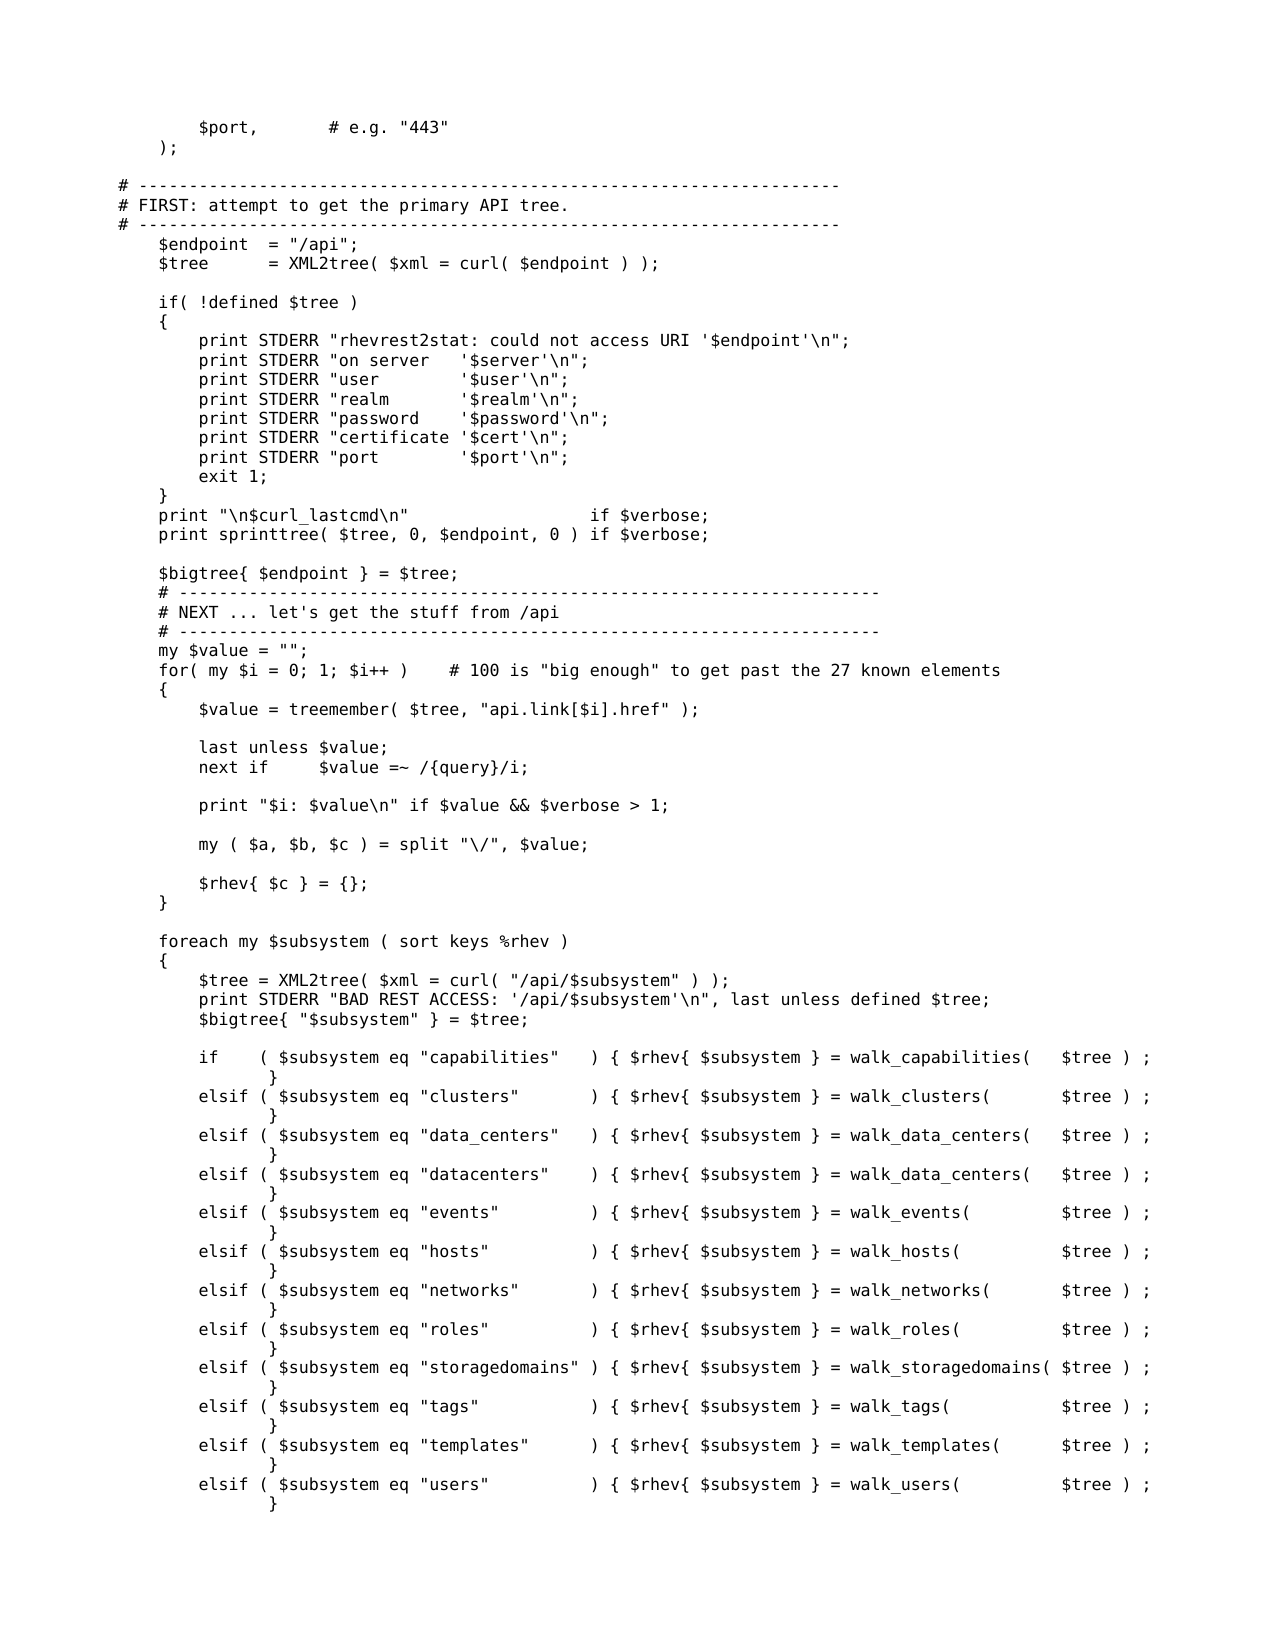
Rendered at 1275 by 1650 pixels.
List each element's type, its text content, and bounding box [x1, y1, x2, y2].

text elsif ( $subsystem eq "events" ) { $rhev{ $subsystem } = walk_events( $tree ) ; } [118, 1203, 1157, 1242]
text if ( $subsystem eq "capabilities" ) { $rhev{ $subsystem } = walk_capabilities( $tree ) ; } [118, 1048, 1157, 1087]
text { [118, 680, 1157, 699]
text my ( $a, $b, $c ) = split "\/", $value; [118, 835, 1157, 854]
text print STDERR "rhevrest2stat: could not access URI '$endpoint'\n"; [118, 331, 1157, 351]
text my $value = ""; [118, 641, 1157, 661]
text ); [118, 137, 1157, 157]
text last unless $value; [118, 738, 1157, 757]
text # NEXT ... let's get the stuff from /api [118, 602, 1157, 622]
text if( !defined $tree ) [118, 292, 1157, 312]
text # ---------------------------------------------------------------------- [118, 215, 1157, 234]
text print STDERR "password '$password'\n"; [118, 409, 1157, 428]
text elsif ( $subsystem eq "datacenters" ) { $rhev{ $subsystem } = walk_data_centers( $tree ) ; } [118, 1164, 1157, 1203]
text # FIRST: attempt to get the primary API tree. [118, 196, 1157, 215]
text elsif ( $subsystem eq "networks" ) { $rhev{ $subsystem } = walk_networks( $tree ) ; } [118, 1281, 1157, 1319]
text $tree = XML2tree( $xml = curl( $endpoint ) ); [118, 254, 1157, 273]
text $endpoint = "/api"; [118, 234, 1157, 254]
text elsif ( $subsystem eq "data_centers" ) { $rhev{ $subsystem } = walk_data_centers( $tree ) ; } [118, 1126, 1157, 1164]
text } [118, 893, 1157, 912]
text print STDERR "BAD REST ACCESS: '/api/$subsystem'\n", last unless defined $tree; [118, 990, 1157, 1009]
text elsif ( $subsystem eq "templates" ) { $rhev{ $subsystem } = walk_templates( $tree ) ; } [118, 1436, 1157, 1474]
text $bigtree{ $endpoint } = $tree; [118, 564, 1157, 583]
text elsif ( $subsystem eq "clusters" ) { $rhev{ $subsystem } = walk_clusters( $tree ) ; } [118, 1087, 1157, 1126]
text print "$i: $value\n" if $value && $verbose > 1; [118, 796, 1157, 816]
text elsif ( $subsystem eq "storagedomains" ) { $rhev{ $subsystem } = walk_storagedomains( $tree ) ; } [118, 1358, 1157, 1397]
text } [118, 486, 1157, 506]
text exit 1; [118, 467, 1157, 486]
text # ---------------------------------------------------------------------- [118, 622, 1157, 641]
text elsif ( $subsystem eq "hosts" ) { $rhev{ $subsystem } = walk_hosts( $tree ) ; } [118, 1242, 1157, 1281]
text elsif ( $subsystem eq "users" ) { $rhev{ $subsystem } = walk_users( $tree ) ; } [118, 1474, 1157, 1513]
text print "\n$curl_lastcmd\n" if $verbose; [118, 506, 1157, 525]
text $rhev{ $c } = {}; [118, 874, 1157, 893]
text elsif ( $subsystem eq "roles" ) { $rhev{ $subsystem } = walk_roles( $tree ) ; } [118, 1319, 1157, 1358]
text $value = treemember( $tree, "api.link[$i].href" ); [118, 699, 1157, 719]
text print STDERR "on server '$server'\n"; [118, 351, 1157, 370]
text next if $value =~ /{query}/i; [118, 757, 1157, 777]
text for( my $i = 0; 1; $i++ ) # 100 is "big enough" to get past the 27 known elements [118, 661, 1157, 680]
text elsif ( $subsystem eq "tags" ) { $rhev{ $subsystem } = walk_tags( $tree ) ; } [118, 1397, 1157, 1436]
text { [118, 951, 1157, 971]
text $bigtree{ "$subsystem" } = $tree; [118, 1009, 1157, 1029]
text print STDERR "port '$port'\n"; [118, 447, 1157, 467]
text $port, # e.g. "443" [118, 118, 1157, 137]
text $tree = XML2tree( $xml = curl( "/api/$subsystem" ) ); [118, 971, 1157, 990]
text { [118, 312, 1157, 331]
text print STDERR "realm '$realm'\n"; [118, 389, 1157, 409]
text print STDERR "certificate '$cert'\n"; [118, 428, 1157, 447]
text # ---------------------------------------------------------------------- [118, 176, 1157, 196]
text # ---------------------------------------------------------------------- [118, 583, 1157, 602]
text foreach my $subsystem ( sort keys %rhev ) [118, 932, 1157, 951]
text print sprinttree( $tree, 0, $endpoint, 0 ) if $verbose; [118, 525, 1157, 544]
text print STDERR "user '$user'\n"; [118, 370, 1157, 389]
